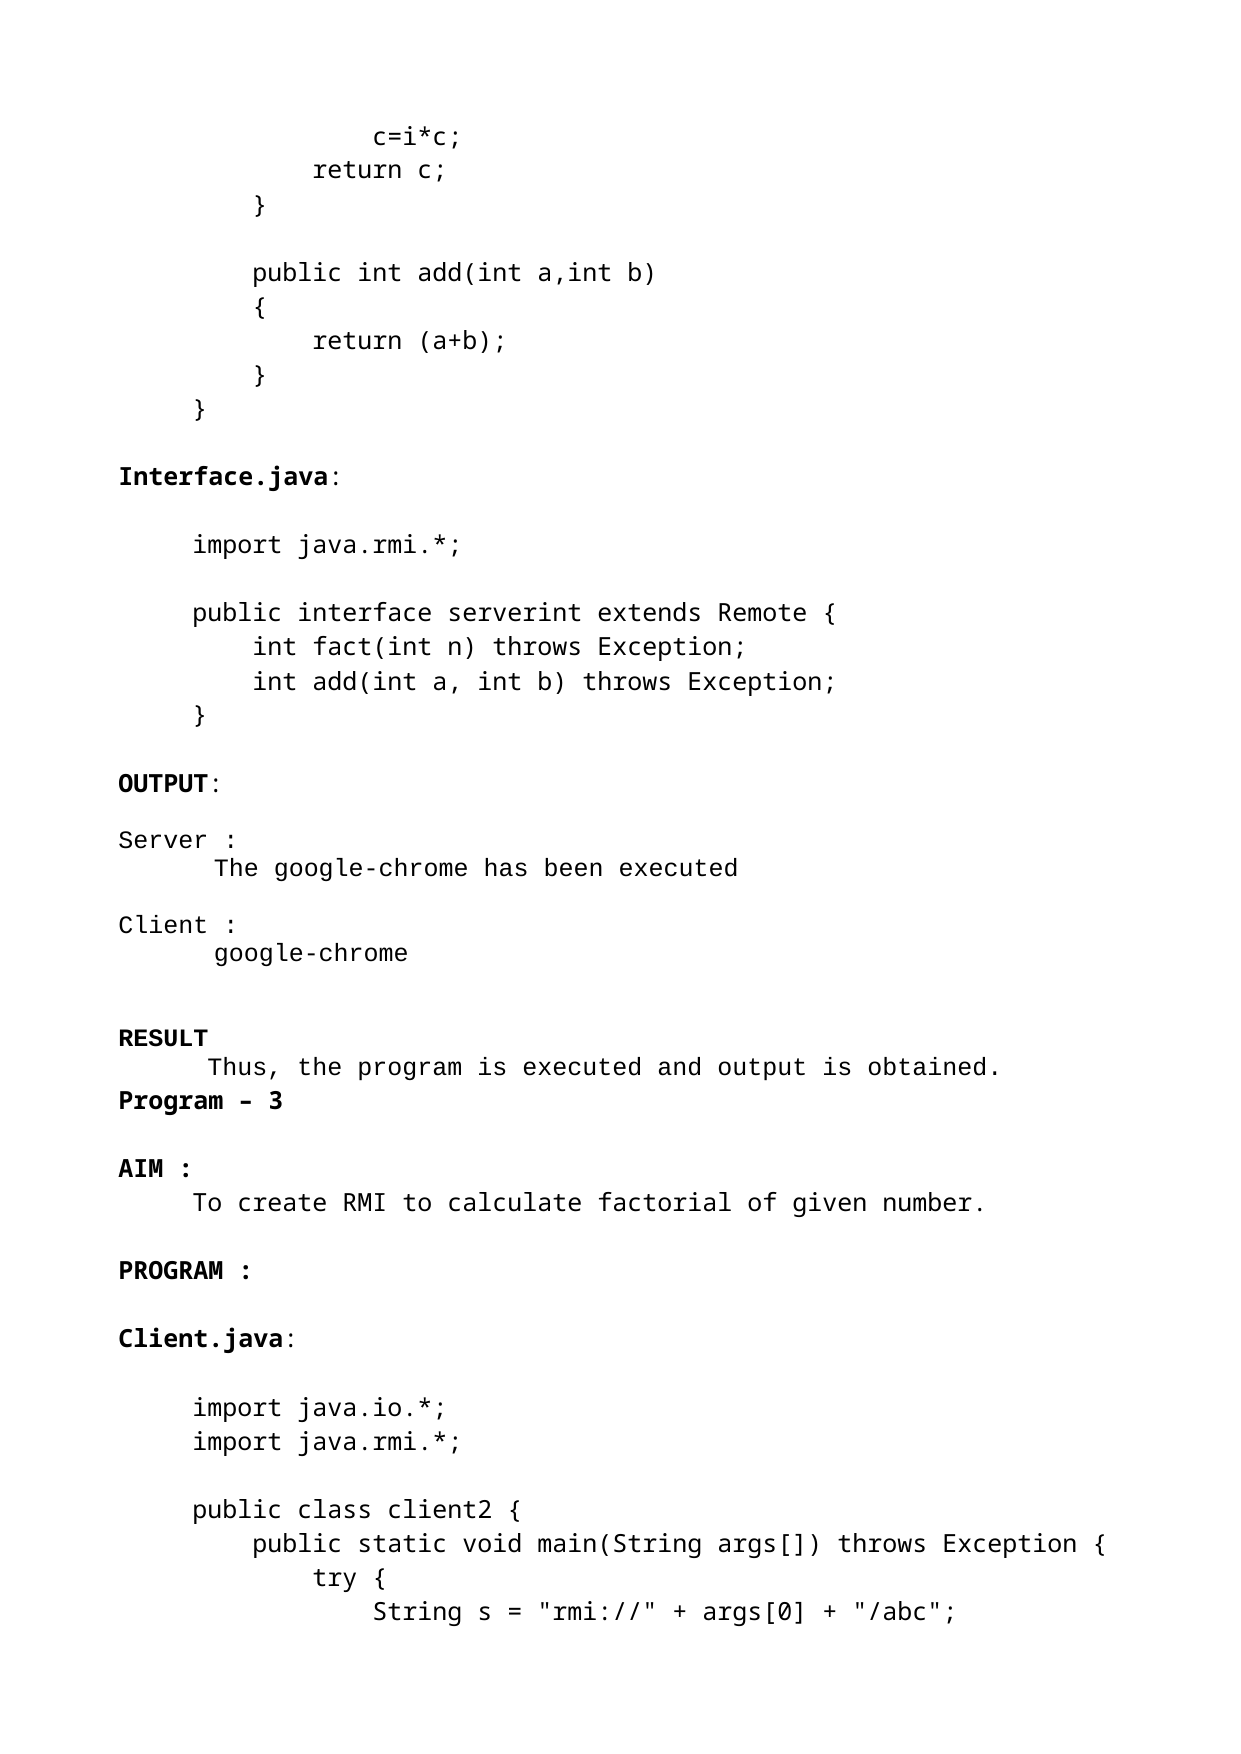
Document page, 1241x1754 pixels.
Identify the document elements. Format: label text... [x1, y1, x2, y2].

text import java.io.*; [192, 1389, 1122, 1423]
text return (a+b); [192, 322, 1122, 357]
text } [192, 391, 1122, 425]
text String s = "rmi://" + args[0] + "/abc"; [192, 1594, 1122, 1628]
text import java.rmi.*; [192, 527, 1122, 561]
text The google-chrome has been executed [118, 856, 1122, 884]
text try { [192, 1559, 1122, 1594]
text int add(int a, int b) throws Exception; [192, 663, 1122, 697]
text public int add(int a,int b) [192, 254, 1122, 288]
text c=i*c; [192, 118, 1122, 152]
text RESULT [118, 1026, 1122, 1054]
text Thus, the program is executed and output is obtained. [118, 1054, 1122, 1083]
text google-chrome [118, 941, 1122, 969]
text Program – 3 [118, 1083, 1122, 1117]
text To create RMI to calculate factorial of given number. [118, 1185, 1122, 1219]
text public class client2 { [192, 1491, 1122, 1526]
text Interface.java: [118, 459, 1122, 493]
text PROGRAM : [118, 1253, 1122, 1287]
text OUTPUT: [118, 765, 1122, 799]
text int fact(int n) throws Exception; [192, 629, 1122, 663]
text public interface serverint extends Remote { [192, 595, 1122, 629]
text return c; [192, 152, 1122, 186]
text import java.rmi.*; [192, 1423, 1122, 1457]
text { [192, 288, 1122, 322]
text Server : [118, 828, 1122, 856]
text public static void main(String args[]) throws Exception { [192, 1526, 1122, 1559]
text AIM : [118, 1151, 1122, 1185]
text Client : [118, 913, 1122, 941]
text Client.java: [118, 1321, 1122, 1355]
text } [192, 357, 1122, 391]
text } [192, 697, 1122, 731]
text } [192, 186, 1122, 220]
